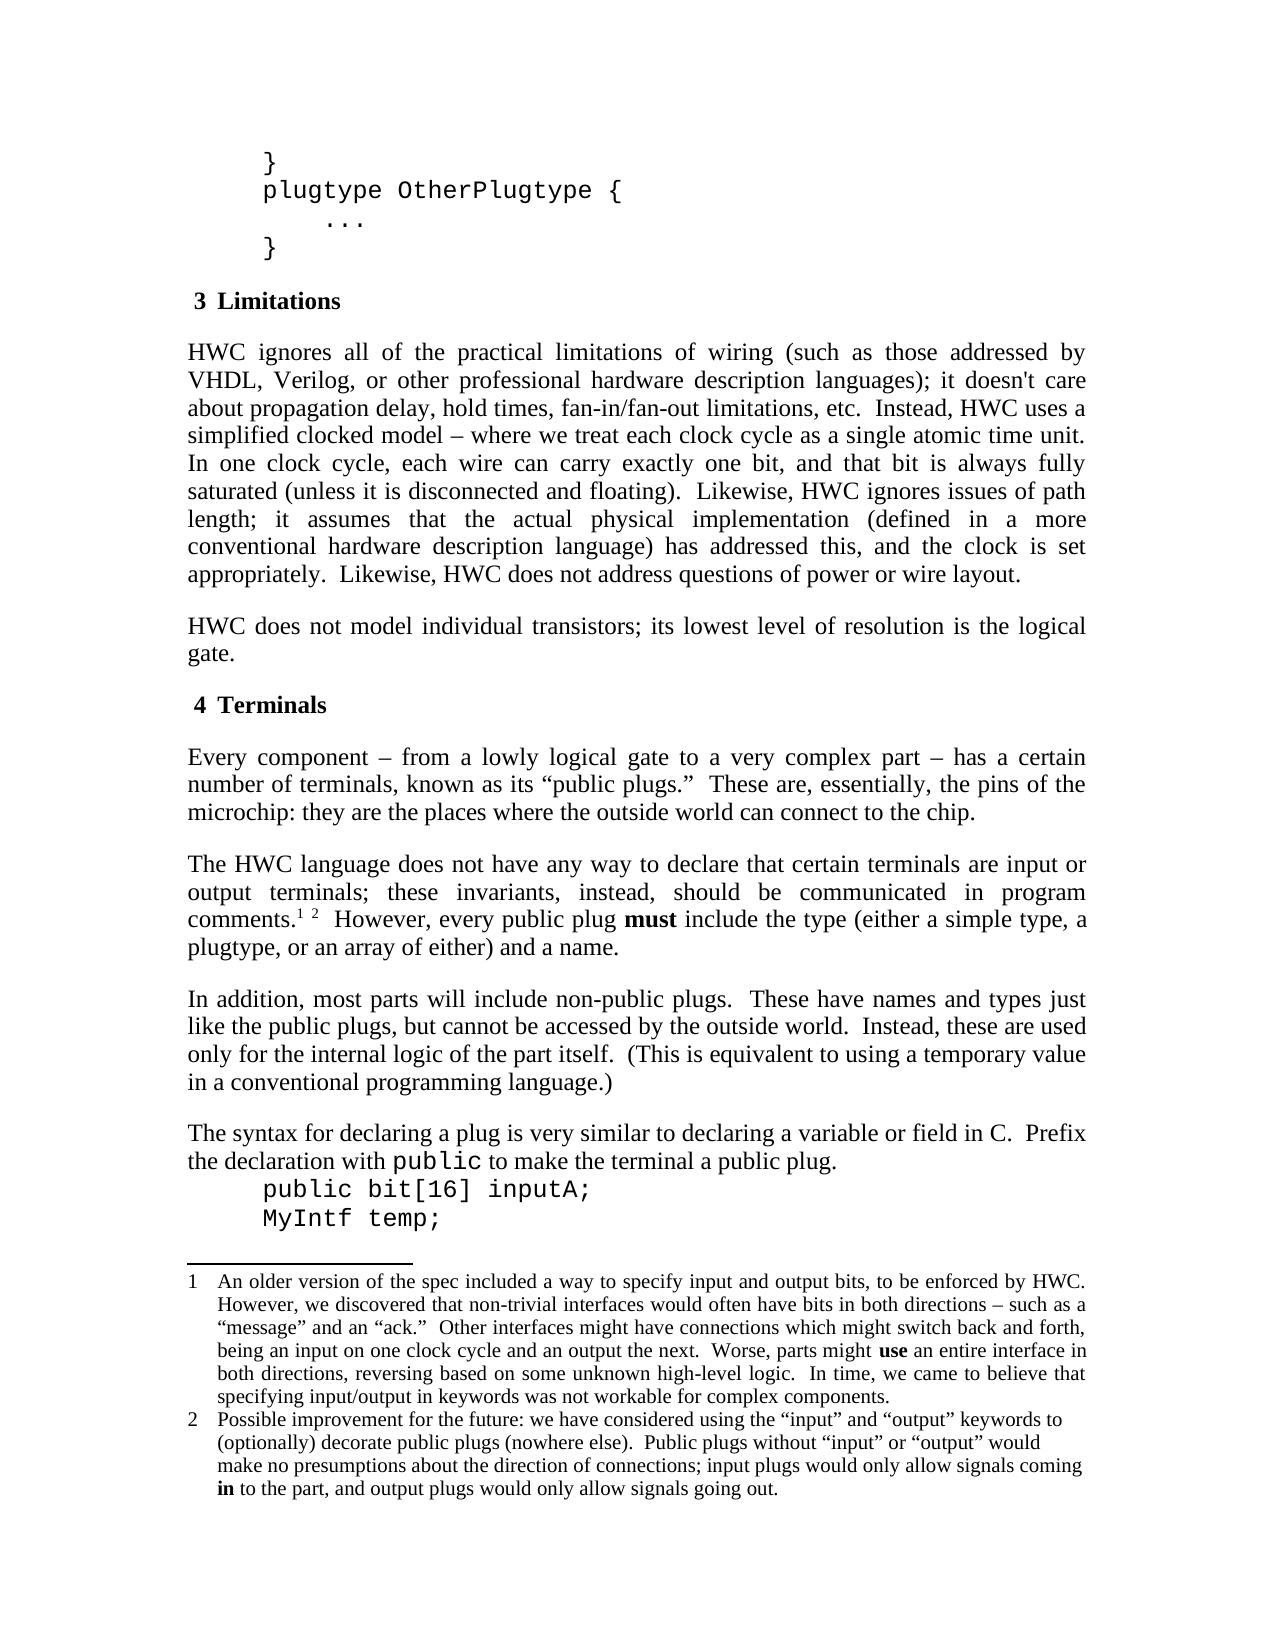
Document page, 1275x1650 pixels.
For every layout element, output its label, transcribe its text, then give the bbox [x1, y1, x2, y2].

text An older version of the spec included a way to specify input and output bits, to be enforced by HWC. However, we discovered that non-trivial interfaces would often have bits in both directions – such as a “message” and an “ack.” Other interfaces might have connections which might switch back and forth, being an input on one clock cycle and an output the next. Worse, parts might use an entire interface in both directions, reversing based on some unknown high-level logic. In time, we came to believe that specifying input/output in keywords was not workable for complex components. [187, 1270, 1087, 1408]
text } [262, 235, 1087, 263]
text MyIntf temp; [262, 1205, 1087, 1233]
text public bit[16] inputA; [262, 1177, 1087, 1205]
list Limitations [187, 287, 1087, 314]
text } [262, 150, 1087, 178]
text plugtype OtherPlugtype { [262, 178, 1087, 206]
text Possible improvement for the future: we have considered using the “input” and “output” keywords to (optionally) decorate public plugs (nowhere else). Public plugs without “input” or “output” would make no presumptions about the direction of connections; input plugs would only allow signals coming in to the part, and output plugs would only allow signals going out. [187, 1408, 1087, 1500]
text Every component – from a lowly logical gate to a very complex part – has a certain number of terminals, known as its “public plugs.” These are, essentially, the pins of the microchip: they are the places where the outside world can connect to the chip. [187, 743, 1087, 826]
text HWC does not model individual transistors; its lowest level of resolution is the logical gate. [187, 612, 1087, 667]
text In addition, most parts will include non-public plugs. These have names and types just like the public plugs, but cannot be accessed by the outside world. Instead, these are used only for the internal logic of the part itself. (This is equivalent to using a temporary value in a conventional programming language.) [187, 985, 1087, 1096]
text The syntax for declaring a plug is very similar to declaring a variable or field in C. Prefix the declaration with public to make the terminal a public plug. [187, 1119, 1087, 1177]
text The HWC language does not have any way to declare that certain terminals are input or output terminals; these invariants, instead, should be communicated in program comments. However, every public plug must include the type (either a simple type, a plugtype, or an array of either) and a name. [187, 850, 1087, 961]
text HWC ignores all of the practical limitations of wiring (such as those addressed by VHDL, Verilog, or other professional hardware description languages); it doesn't care about propagation delay, hold times, fan-in/fan-out limitations, etc. Instead, HWC uses a simplified clocked model – where we treat each clock cycle as a single atomic time unit. In one clock cycle, each wire can carry exactly one bit, and that bit is always fully saturated (unless it is disconnected and floating). Likewise, HWC ignores issues of path length; it assumes that the actual physical implementation (defined in a more conventional hardware description language) has addressed this, and the clock is set appropriately. Likewise, HWC does not address questions of power or wire layout. [187, 338, 1087, 588]
text ... [262, 206, 1087, 235]
list Terminals [187, 691, 1087, 719]
